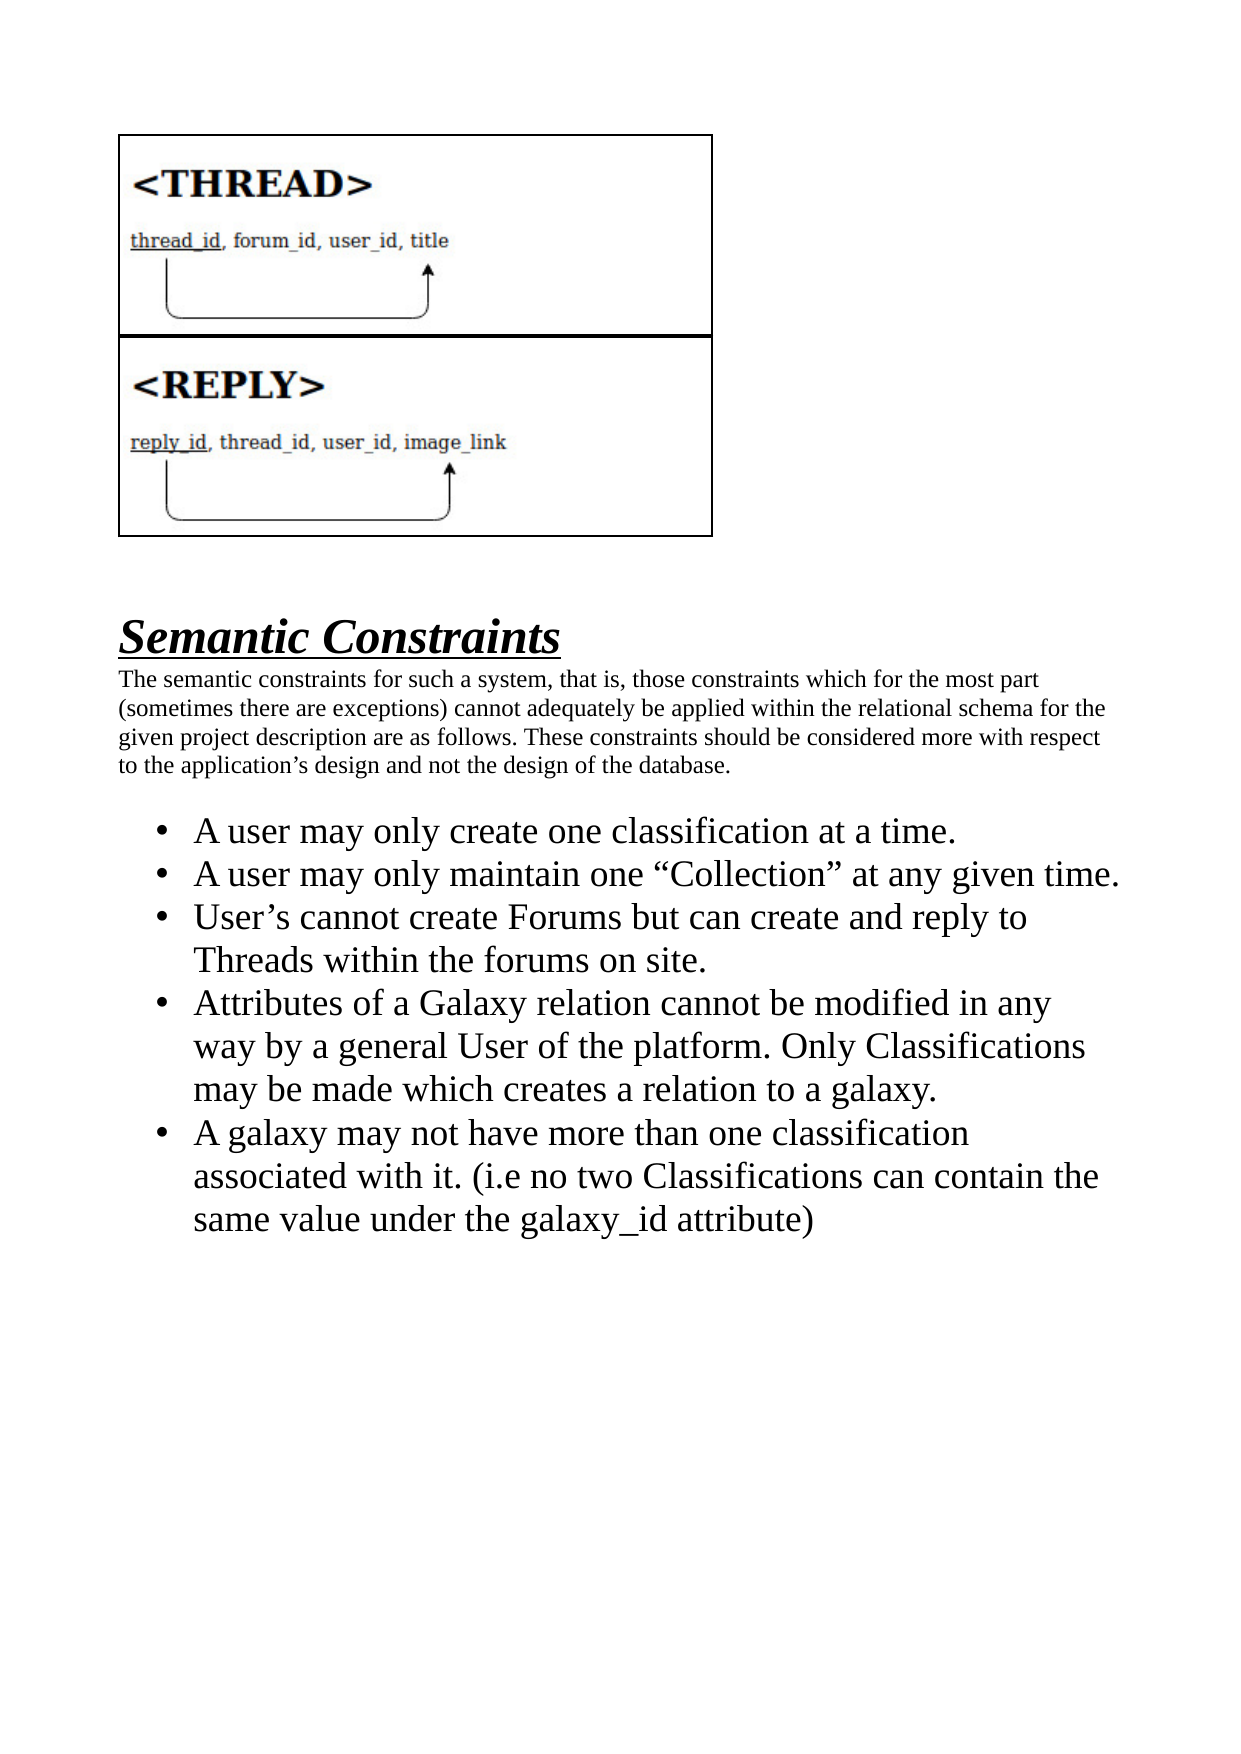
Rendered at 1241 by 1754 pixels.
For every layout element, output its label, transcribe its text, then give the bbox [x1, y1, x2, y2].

list A user may only create one classification at a time. [156, 808, 1122, 851]
picture [123, 139, 709, 331]
text The semantic constraints for such a system, that is, those constraints which for the most part (sometimes there are exceptions) cannot adequately be applied within the relational schema for the given project description are as follows. These constraints should be considered more with respect to the application’s design and not the design of the database. [118, 664, 1122, 779]
list A user may only maintain one “Collection” at any given time. [156, 851, 1122, 894]
list Attributes of a Galaxy relation cannot be modified in any way by a general User of the platform. Only Classifications may be made which creates a relation to a galaxy. [156, 981, 1122, 1110]
list User’s cannot create Forums but can create and reply to Threads within the forums on site. [156, 894, 1122, 981]
text Semantic Constraints [118, 607, 1122, 664]
picture [123, 340, 709, 533]
list A galaxy may not have more than one classification associated with it. (i.e no two Classifications can contain the same value under the galaxy_id attribute) [156, 1110, 1122, 1239]
